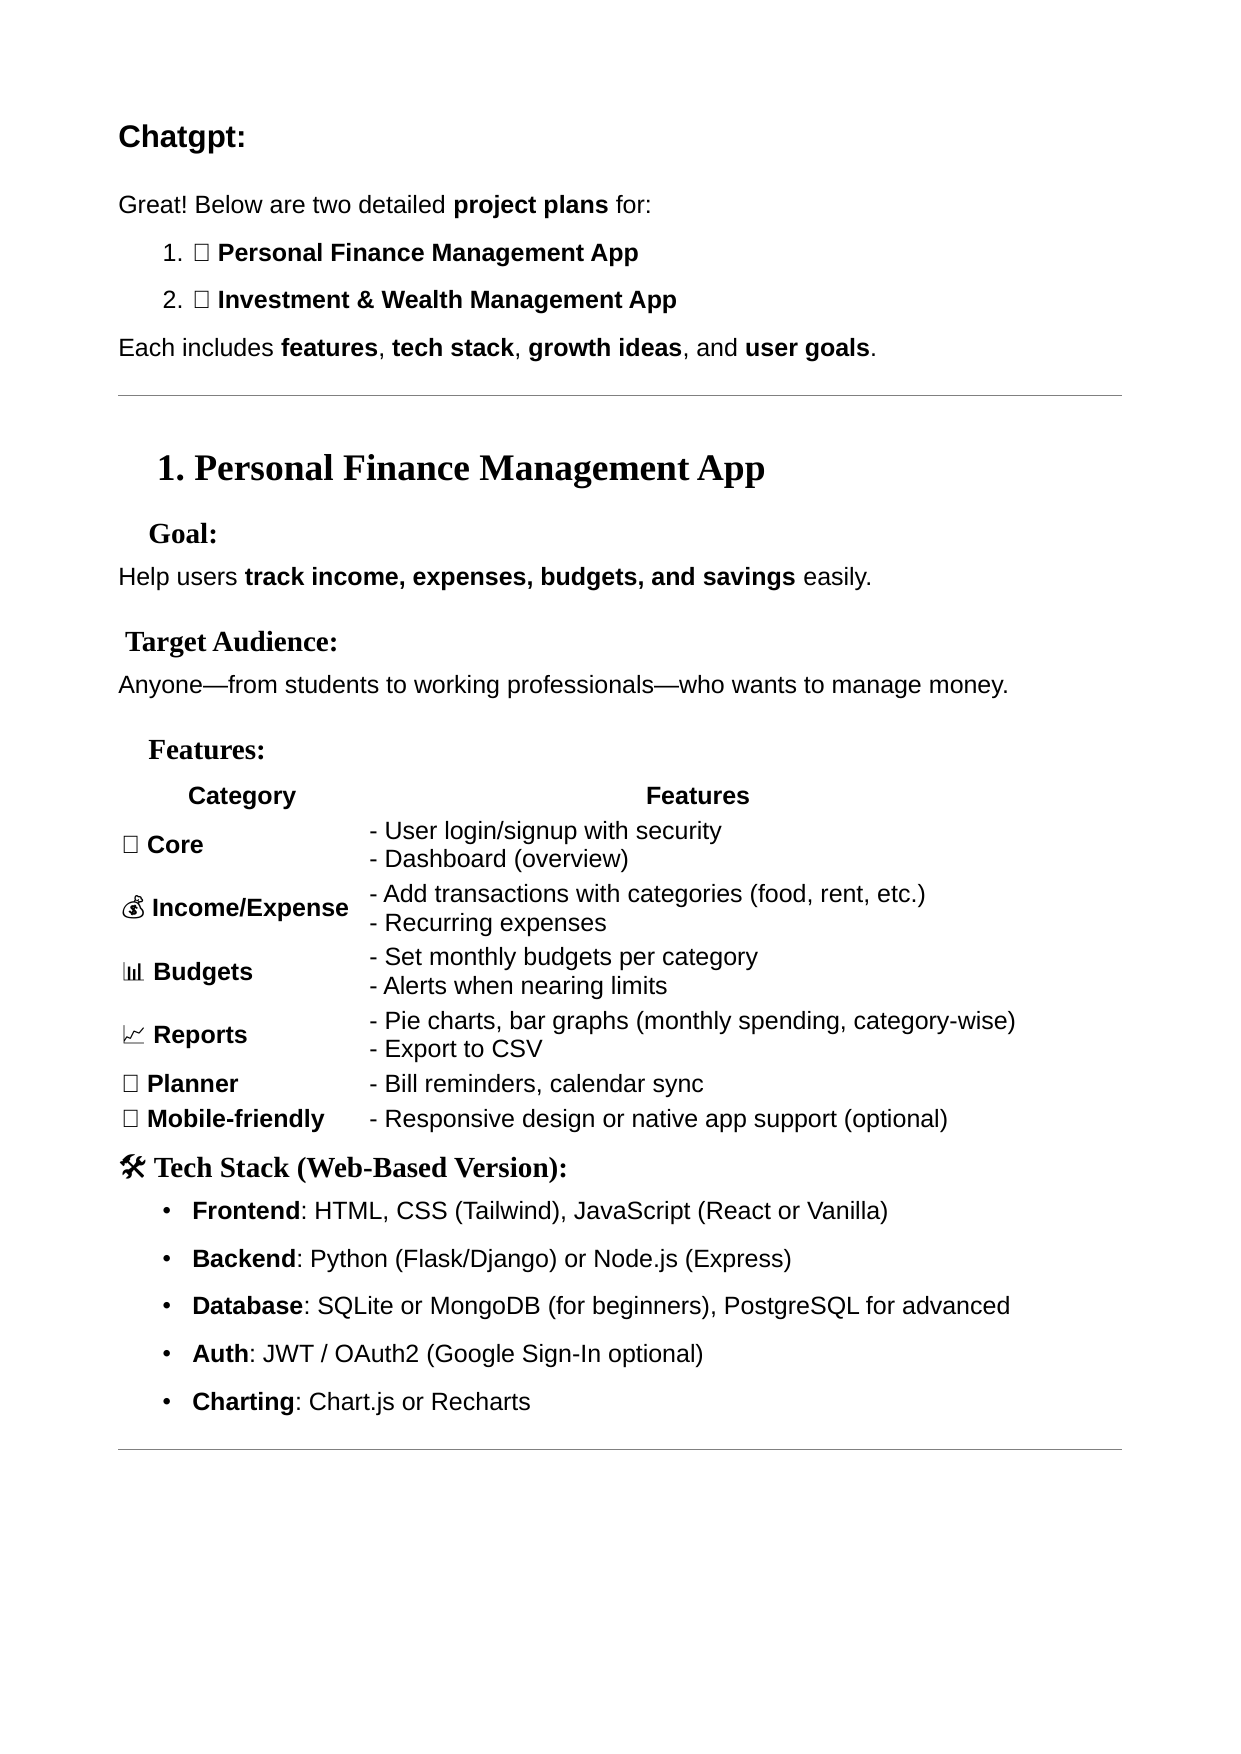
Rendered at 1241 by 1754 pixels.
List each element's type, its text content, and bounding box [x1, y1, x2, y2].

subtitle 🔧 Features: [118, 732, 1122, 766]
table_cell - Set monthly budgets per category - Alerts when nearing limits [366, 940, 1029, 1003]
table_cell 🔑 Core [118, 813, 366, 876]
table_cell 📊 Budgets [118, 940, 366, 1003]
table_header Features [366, 778, 1029, 813]
list Charting: Chart.js or Recharts [162, 1387, 1122, 1416]
table_cell - User login/signup with security - Dashboard (overview) [366, 813, 1029, 876]
table_cell 💰 Income/Expense [118, 876, 366, 939]
list Database: SQLite or MongoDB (for beginners), PostgreSQL for advanced [162, 1291, 1122, 1320]
table_header Category [118, 778, 366, 813]
table_cell 📈 Reports [118, 1003, 366, 1066]
table_cell 📱 Mobile-friendly [118, 1101, 366, 1135]
table_cell - Add transactions with categories (food, rent, etc.) - Recurring expenses [366, 876, 1029, 939]
text Anyone—from students to working professionals—who wants to manage money. [118, 670, 1122, 699]
table_cell 📆 Planner [118, 1066, 366, 1101]
text Chatgpt: [118, 118, 1122, 154]
text Each includes features, tech stack, growth ideas, and user goals. [118, 333, 1122, 362]
text Help users track income, expenses, budgets, and savings easily. [118, 562, 1122, 591]
subtitle 🛠 Tech Stack (Web-Based Version): [118, 1150, 1122, 1183]
subtitle 🔹 1. Personal Finance Management App [118, 446, 1122, 489]
table_cell - Responsive design or native app support (optional) [366, 1101, 1029, 1135]
table_cell - Pie charts, bar graphs (monthly spending, category-wise) - Export to CSV [366, 1003, 1029, 1066]
list Backend: Python (Flask/Django) or Node.js (Express) [162, 1244, 1122, 1272]
list ✅ Personal Finance Management App [162, 238, 1122, 266]
list ✅ Investment & Wealth Management App [162, 285, 1122, 314]
table_cell - Bill reminders, calendar sync [366, 1066, 1029, 1101]
subtitle 🎯 Goal: [118, 516, 1122, 549]
list Frontend: HTML, CSS (Tailwind), JavaScript (React or Vanilla) [162, 1196, 1122, 1225]
subtitle 👨‍👩‍👧 Target Audience: [118, 624, 1122, 657]
text Great! Below are two detailed project plans for: [118, 190, 1122, 219]
list Auth: JWT / OAuth2 (Google Sign-In optional) [162, 1339, 1122, 1368]
